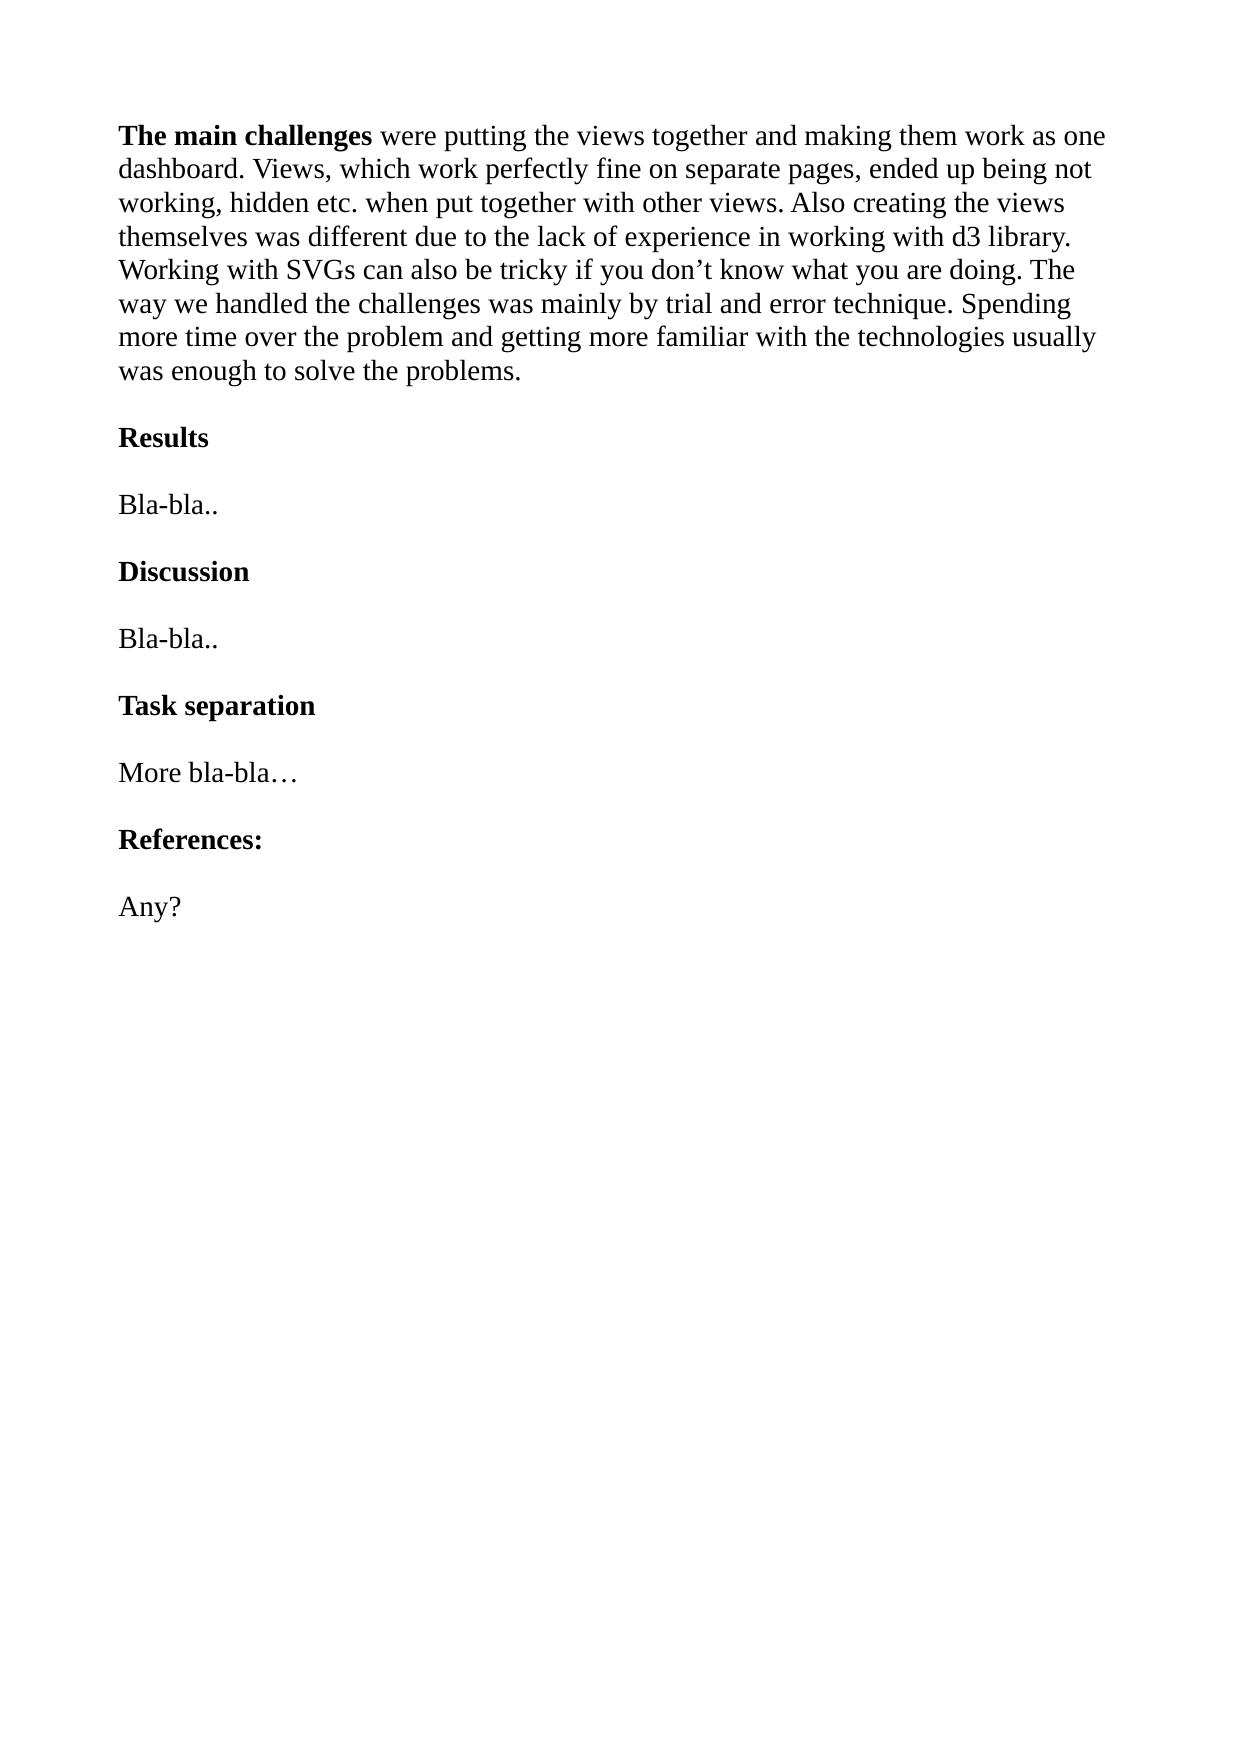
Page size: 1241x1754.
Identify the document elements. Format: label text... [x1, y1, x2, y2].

text Results [118, 420, 1122, 453]
text The main challenges were putting the views together and making them work as one dashboard. Views, which work perfectly fine on separate pages, ended up being not working, hidden etc. when put together with other views. Also creating the views themselves was different due to the lack of experience in working with d3 library. Working with SVGs can also be tricky if you don’t know what you are doing. The way we handled the challenges was mainly by trial and error technique. Spending more time over the problem and getting more familiar with the technologies usually was enough to solve the problems. [118, 118, 1122, 386]
text Any? [118, 889, 1122, 923]
text Bla-bla.. [118, 621, 1122, 655]
text Bla-bla.. [118, 487, 1122, 521]
text Task separation [118, 688, 1122, 722]
text References: [118, 822, 1122, 856]
text More bla-bla… [118, 755, 1122, 789]
text Discussion [118, 554, 1122, 588]
